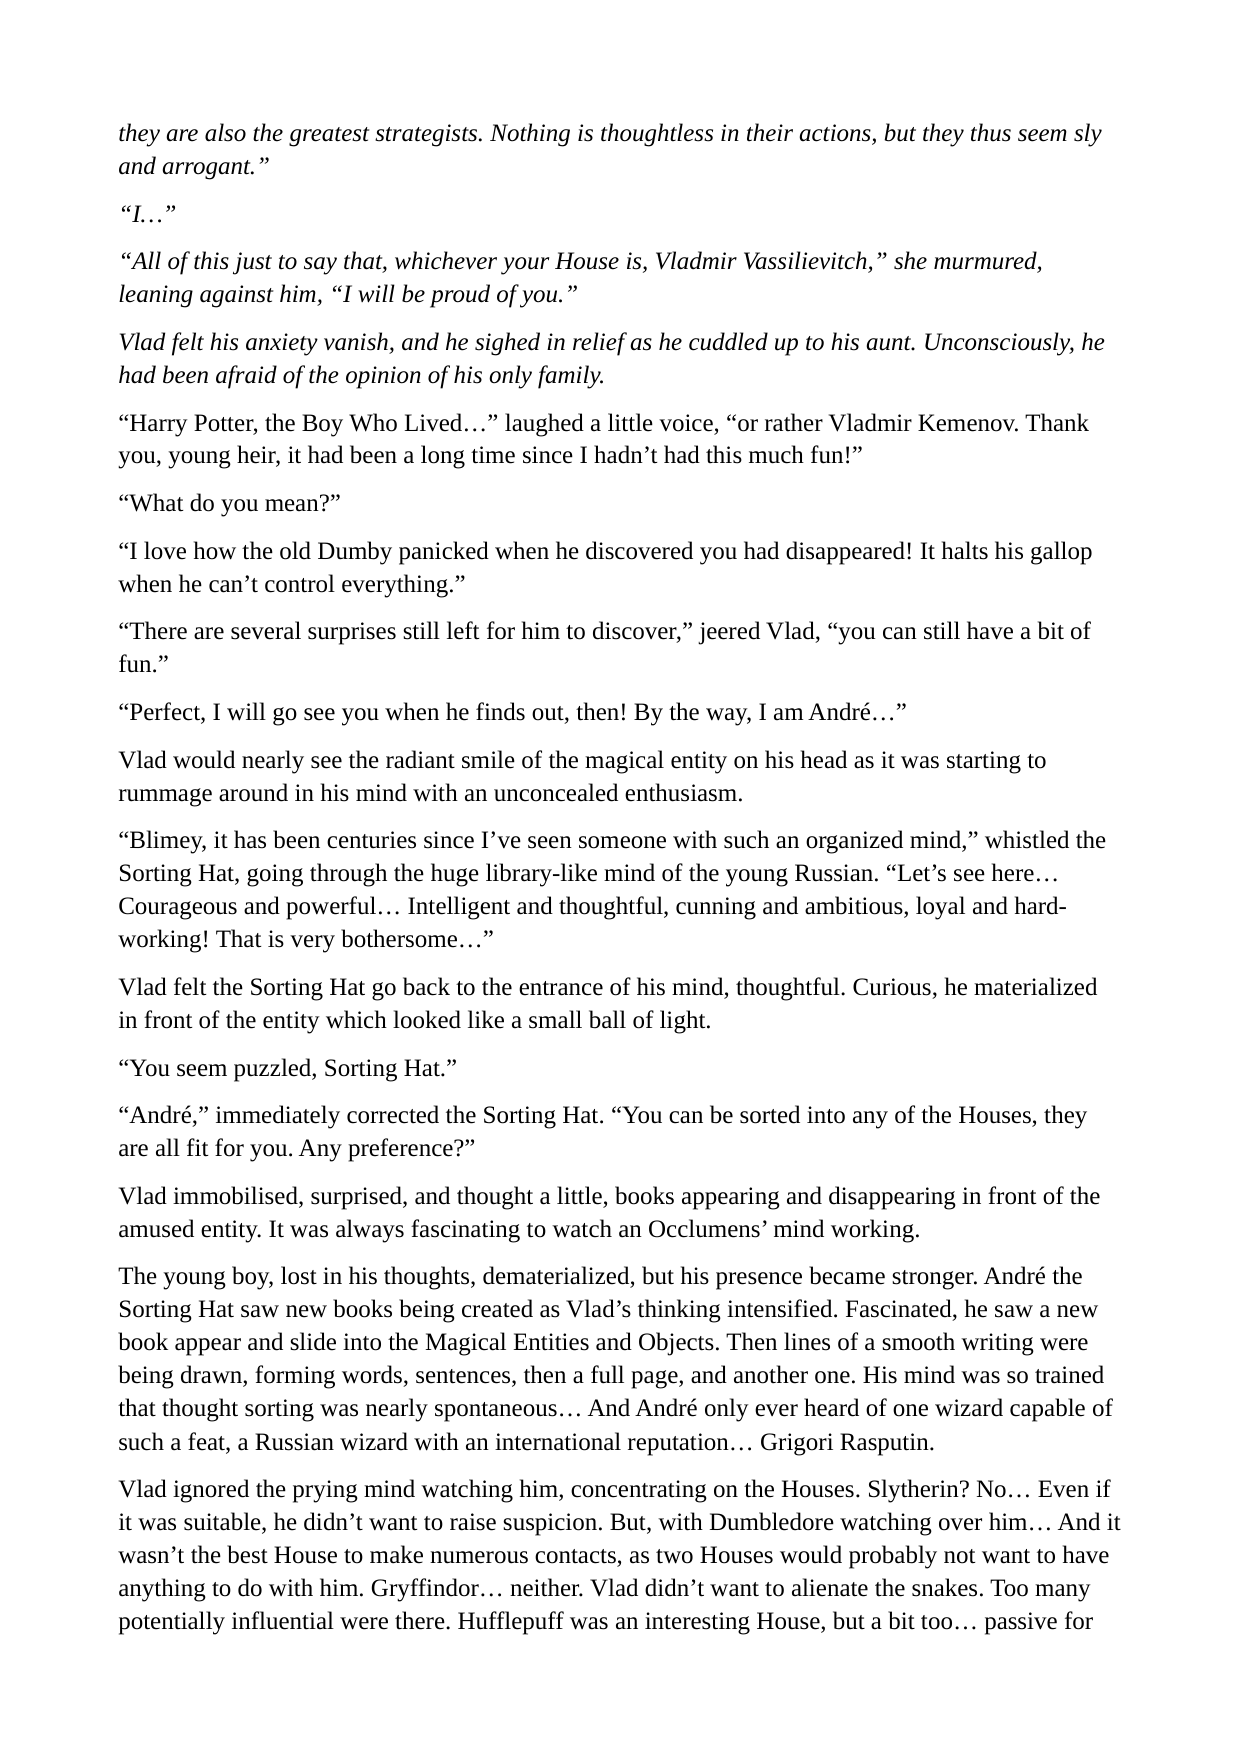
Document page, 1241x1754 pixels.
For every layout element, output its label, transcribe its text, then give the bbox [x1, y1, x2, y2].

text Vlad felt his anxiety vanish, and he sighed in relief as he cuddled up to his aunt. Unconsciously, he had been afraid of the opinion of his only family. [118, 327, 1122, 389]
text “Harry Potter, the Boy Who Lived…” laughed a little voice, “or rather Vladmir Kemenov. Thank you, young heir, it had been a long time since I hadn’t had this much fun!” [118, 408, 1122, 469]
text “I love how the old Dumby panicked when he discovered you had disappeared! It halts his gallop when he can’t control everything.” [118, 536, 1122, 598]
text “I…” [118, 199, 1122, 227]
text they are also the greatest strategists. Nothing is thoughtless in their actions, but they thus seem sly and arrogant.” [118, 118, 1122, 180]
text “Perfect, I will go see you when he finds out, then! By the way, I am André…” [118, 697, 1122, 726]
text The young boy, lost in his thoughts, dematerialized, but his presence became stronger. André the Sorting Hat saw new books being created as Vlad’s thinking intensified. Fascinated, he saw a new book appear and slide into the Magical Entities and Objects. Then lines of a smooth writing were being drawn, forming words, sentences, then a full page, and another one. His mind was so trained that thought sorting was nearly spontaneous… And André only ever heard of one wizard capable of such a feat, a Russian wizard with an international reputation… Grigori Rasputin. [118, 1261, 1122, 1455]
text Vlad ignored the prying mind watching him, concentrating on the Houses. Slytherin? No… Even if it was suitable, he didn’t want to raise suspicion. But, with Dumbledore watching over him… And it wasn’t the best House to make numerous contacts, as two Houses would probably not want to have anything to do with him. Gryffindor… neither. Vlad didn’t want to alienate the snakes. Too many potentially influential were there. Hufflepuff was an interesting House, but a bit too… passive for [118, 1474, 1122, 1635]
text “André,” immediately corrected the Sorting Hat. “You can be sorted into any of the Houses, they are all fit for you. Any preference?” [118, 1100, 1122, 1162]
text “There are several surprises still left for him to discover,” jeered Vlad, “you can still have a bit of fun.” [118, 616, 1122, 678]
text Vlad felt the Sorting Hat go back to the entrance of his mind, thoughtful. Curious, he materialized in front of the entity which looked like a small ball of light. [118, 972, 1122, 1034]
text “Blimey, it has been centuries since I’ve seen someone with such an organized mind,” whistled the Sorting Hat, going through the huge library-like mind of the young Russian. “Let’s see here… Courageous and powerful… Intelligent and thoughtful, cunning and ambitious, loyal and hard-working! That is very bothersome…” [118, 825, 1122, 953]
text Vlad would nearly see the radiant smile of the magical entity on his head as it was starting to rummage around in his mind with an unconcealed enthusiasm. [118, 745, 1122, 806]
text Vlad immobilised, surprised, and thought a little, books appearing and disappearing in front of the amused entity. It was always fascinating to watch an Occlumens’ mind working. [118, 1181, 1122, 1243]
text “You seem puzzled, Sorting Hat.” [118, 1053, 1122, 1081]
text “All of this just to say that, whichever your House is, Vladmir Vassilievitch,” she murmured, leaning against him, “I will be proud of you.” [118, 246, 1122, 308]
text “What do you mean?” [118, 488, 1122, 517]
